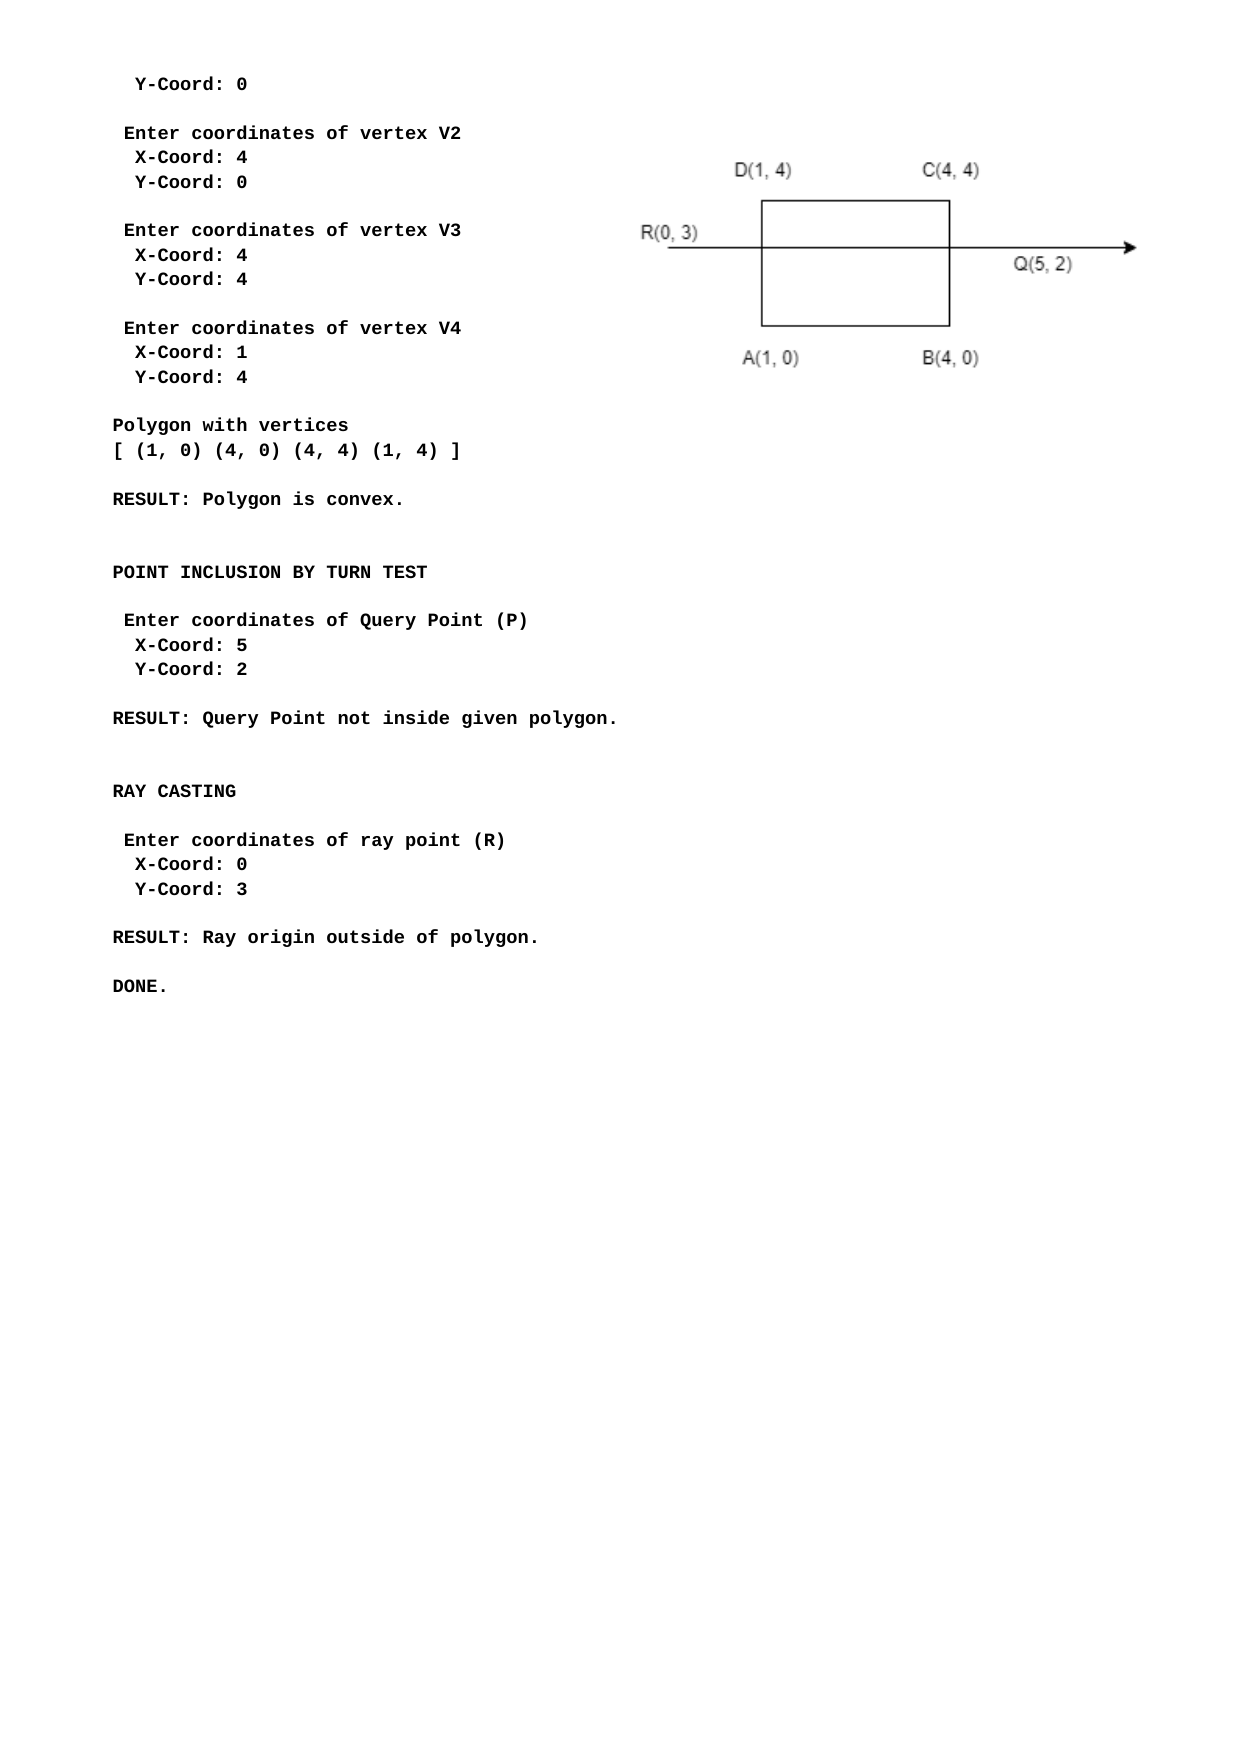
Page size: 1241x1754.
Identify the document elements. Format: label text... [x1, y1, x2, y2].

text Enter coordinates of vertex V3 [112, 221, 630, 242]
text RESULT: Query Point not inside given polygon. [112, 709, 1166, 730]
text Y-Coord: 3 [112, 879, 1166, 901]
text Enter coordinates of ray point (R) [112, 831, 1166, 852]
text Y-Coord: 4 [112, 367, 1166, 389]
text Enter coordinates of Query Point (P) [112, 611, 1166, 632]
text [ (1, 0) (4, 0) (4, 4) (1, 4) ] [112, 441, 1166, 462]
text POINT INCLUSION BY TURN TEST [112, 562, 1166, 584]
text X-Coord: 5 [112, 636, 1166, 657]
text X-Coord: 4 [112, 148, 630, 169]
text Enter coordinates of vertex V4 [112, 319, 630, 340]
text Y-Coord: 0 [112, 75, 1166, 96]
text RESULT: Ray origin outside of polygon. [112, 928, 1166, 949]
text Polygon with vertices [112, 416, 1166, 437]
text Y-Coord: 4 [112, 270, 630, 291]
text Y-Coord: 0 [112, 172, 630, 194]
text RAY CASTING [112, 782, 1166, 803]
text X-Coord: 1 [112, 343, 630, 364]
text X-Coord: 4 [112, 246, 630, 267]
text RESULT: Polygon is convex. [112, 489, 1166, 511]
text Y-Coord: 2 [112, 660, 1166, 681]
text X-Coord: 0 [112, 855, 1166, 876]
picture [630, 147, 1157, 374]
text Enter coordinates of vertex V2 [112, 124, 1166, 145]
text DONE. [112, 977, 1166, 998]
